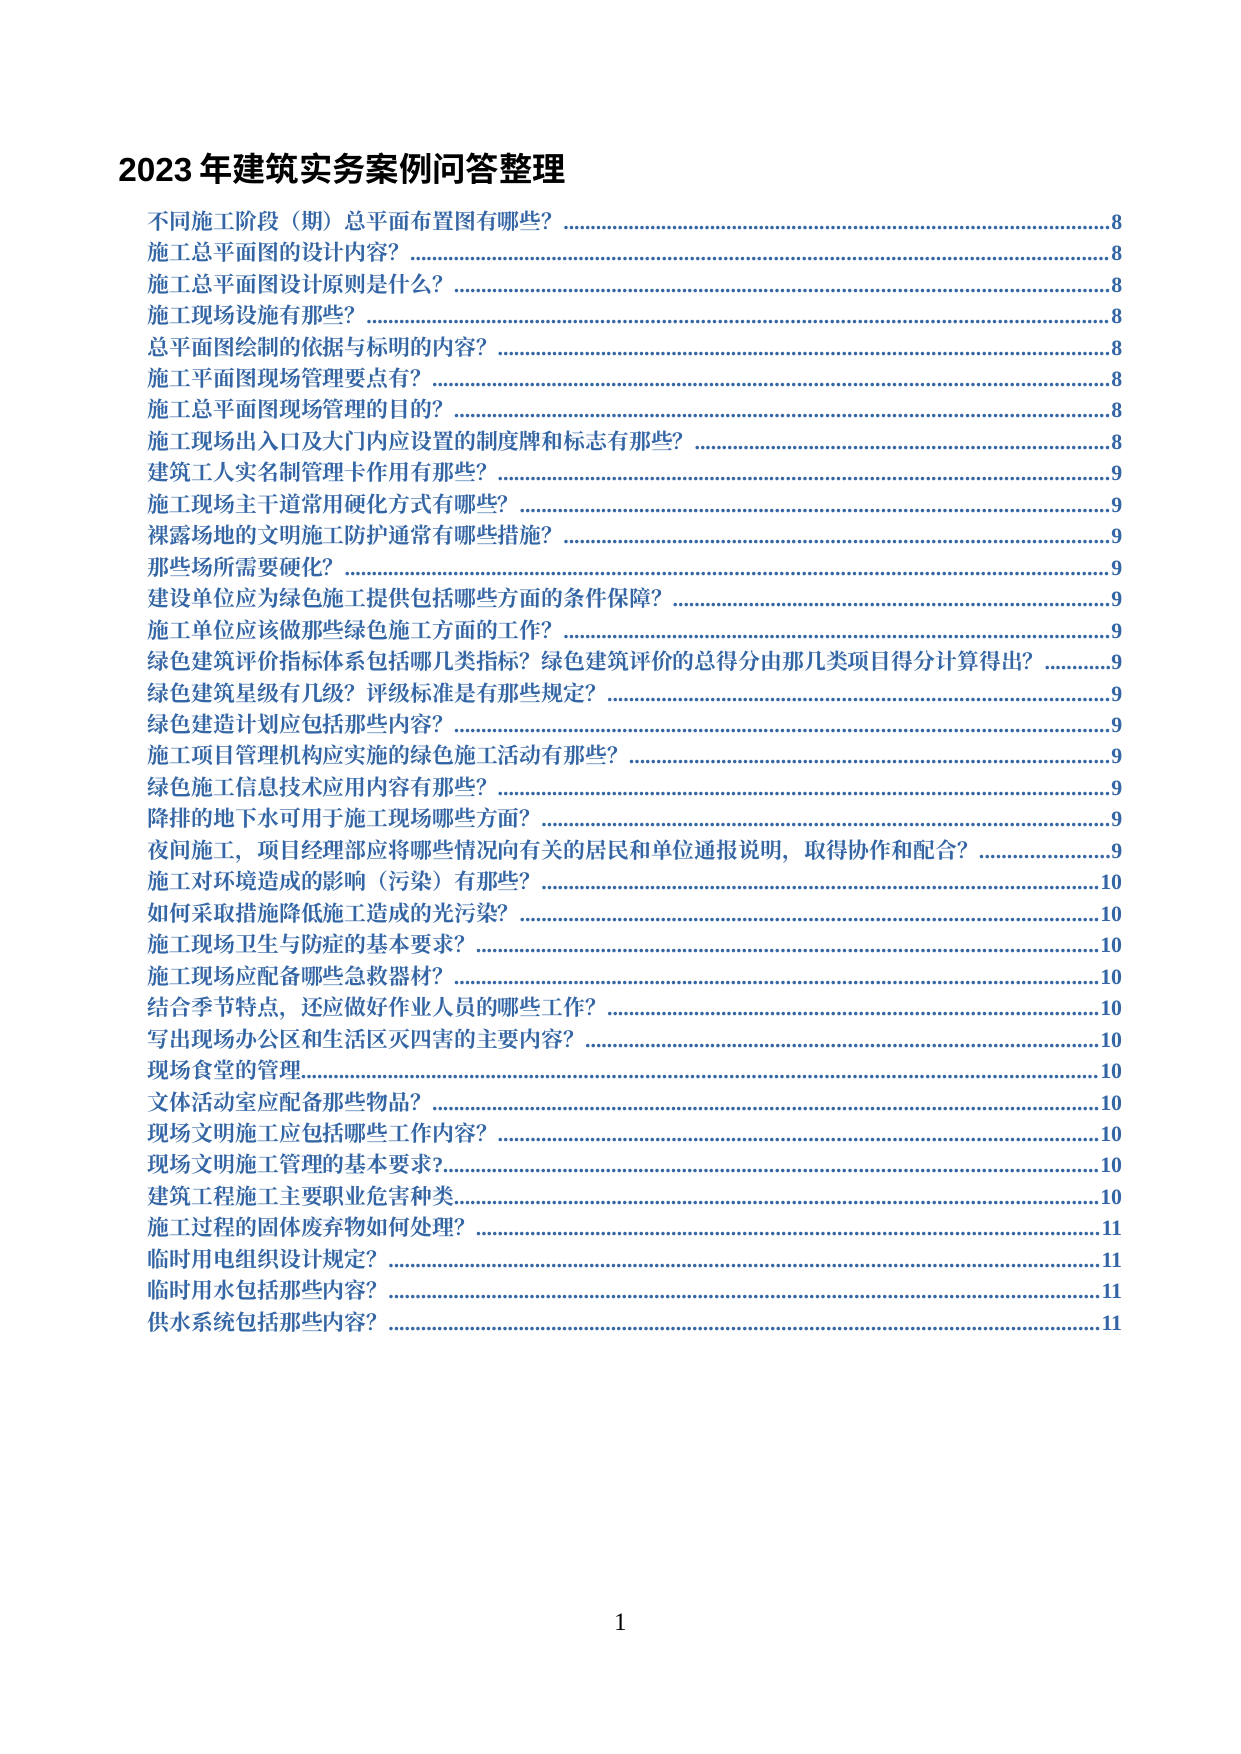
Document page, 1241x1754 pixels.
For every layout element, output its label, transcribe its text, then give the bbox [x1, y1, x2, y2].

subtitle 施工对环境造成的影响（污染）有那些？ 10 [148, 864, 1122, 896]
subtitle 现场文明施工管理的基本要求? 10 [148, 1148, 1122, 1179]
subtitle 写出现场办公区和生活区灭四害的主要内容？ 10 [148, 1022, 1122, 1053]
subtitle 不同施工阶段（期）总平面布置图有哪些？ 8 [148, 204, 1122, 235]
subtitle 现场文明施工应包括哪些工作内容？ 10 [148, 1116, 1122, 1148]
subtitle 那些场所需要硬化？ 9 [148, 550, 1122, 581]
subtitle 施工现场设施有那些？ 8 [148, 298, 1122, 330]
subtitle 临时用电组织设计规定？ 11 [148, 1242, 1122, 1273]
subtitle 绿色建造计划应包括那些内容？ 9 [148, 707, 1122, 739]
subtitle 现场食堂的管理 10 [148, 1053, 1122, 1085]
subtitle 建设单位应为绿色施工提供包括哪些方面的条件保障？ 9 [148, 581, 1122, 613]
subtitle 裸露场地的文明施工防护通常有哪些措施？ 9 [148, 518, 1122, 550]
subtitle 临时用水包括那些内容？ 11 [148, 1273, 1122, 1305]
subtitle 施工现场卫生与防症的基本要求？ 10 [148, 927, 1122, 959]
subtitle 文体活动室应配备那些物品？ 10 [148, 1085, 1122, 1116]
subtitle 结合季节特点，还应做好作业人员的哪些工作？ 10 [148, 990, 1122, 1022]
subtitle 总平面图绘制的依据与标明的内容？ 8 [148, 330, 1122, 361]
subtitle 如何采取措施降低施工造成的光污染？ 10 [148, 896, 1122, 927]
subtitle 施工现场出入口及大门内应设置的制度牌和标志有那些？ 8 [148, 424, 1122, 456]
subtitle 2023年建筑实务案例问答整理 [118, 143, 1122, 191]
subtitle 施工单位应该做那些绿色施工方面的工作？ 9 [148, 613, 1122, 644]
subtitle 降排的地下水可用于施工现场哪些方面？ 9 [148, 802, 1122, 833]
subtitle 施工总平面图的设计内容？ 8 [148, 235, 1122, 267]
subtitle 夜间施工，项目经理部应将哪些情况向有关的居民和单位通报说明，取得协作和配合？ 9 [148, 833, 1122, 864]
subtitle 施工总平面图设计原则是什么？ 8 [148, 267, 1122, 298]
subtitle 施工总平面图现场管理的目的？ 8 [148, 393, 1122, 424]
subtitle 施工项目管理机构应实施的绿色施工活动有那些？ 9 [148, 739, 1122, 770]
subtitle 建筑工程施工主要职业危害种类 10 [148, 1179, 1122, 1211]
subtitle 施工平面图现场管理要点有？ 8 [148, 361, 1122, 393]
subtitle 施工过程的固体废弃物如何处理？ 11 [148, 1211, 1122, 1242]
subtitle 绿色建筑评价指标体系包括哪几类指标？绿色建筑评价的总得分由那几类项目得分计算得出？ 9 [148, 644, 1122, 676]
subtitle 建筑工人实名制管理卡作用有那些？ 9 [148, 456, 1122, 487]
subtitle 供水系统包括那些内容？ 11 [148, 1305, 1122, 1336]
subtitle 施工现场应配备哪些急救器材？ 10 [148, 959, 1122, 990]
subtitle 绿色施工信息技术应用内容有那些？ 9 [148, 770, 1122, 802]
subtitle 绿色建筑星级有几级？评级标准是有那些规定？ 9 [148, 676, 1122, 707]
subtitle 施工现场主干道常用硬化方式有哪些？ 9 [148, 487, 1122, 518]
